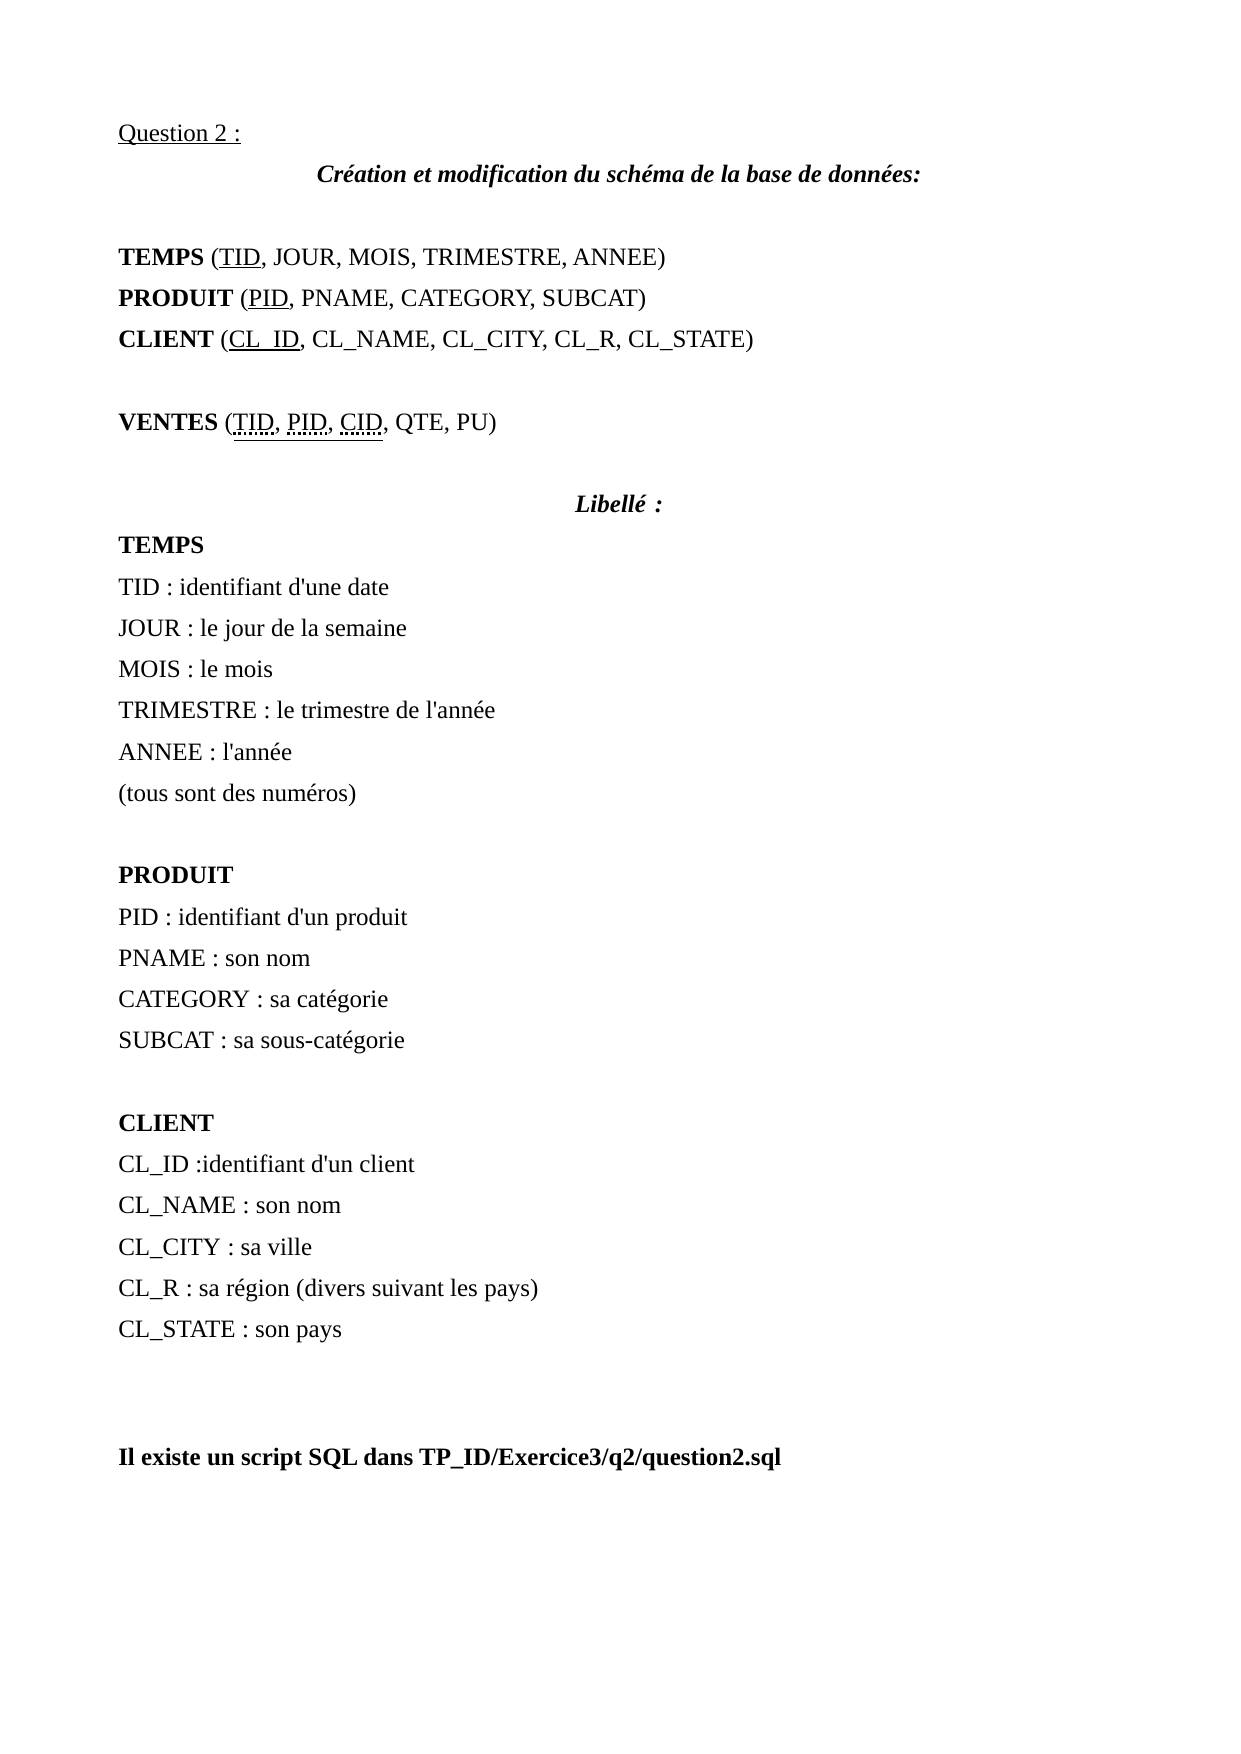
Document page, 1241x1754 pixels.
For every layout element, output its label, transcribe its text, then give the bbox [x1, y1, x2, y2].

text VENTES (TID, PID, CID, QTE, PU) [118, 407, 1122, 436]
text TRIMESTRE : le trimestre de l'année [118, 696, 1122, 724]
text CL_ID :identifiant d'un client [118, 1149, 1122, 1178]
text ANNEE : l'année [118, 737, 1122, 766]
text PNAME : son nom [118, 943, 1122, 972]
text Il existe un script SQL dans TP_ID/Exercice3/q2/question2.sql [118, 1413, 1122, 1471]
text TEMPS (TID, JOUR, MOIS, TRIMESTRE, ANNEE) [118, 242, 1122, 271]
text CATEGORY : sa catégorie [118, 984, 1122, 1013]
text JOUR : le jour de la semaine [118, 613, 1122, 642]
text CL_R : sa région (divers suivant les pays) [118, 1273, 1122, 1302]
text CLIENT (CL_ID, CL_NAME, CL_CITY, CL_R, CL_STATE) [118, 324, 1122, 353]
text PID : identifiant d'un produit [118, 902, 1122, 931]
text Création et modification du schéma de la base de données: [118, 159, 1122, 188]
text Question 2 : [118, 118, 1122, 147]
text CL_STATE : son pays [118, 1314, 1122, 1401]
text (tous sont des numéros) [118, 778, 1122, 807]
text TID : identifiant d'une date [118, 572, 1122, 601]
text TEMPS [118, 531, 1122, 559]
text PRODUIT (PID, PNAME, CATEGORY, SUBCAT) [118, 283, 1122, 312]
text CL_NAME : son nom [118, 1191, 1122, 1219]
text SUBCAT : sa sous-catégorie [118, 1026, 1122, 1054]
text CL_CITY : sa ville [118, 1232, 1122, 1261]
text Libellé : [118, 489, 1122, 518]
text MOIS : le mois [118, 654, 1122, 683]
text CLIENT [118, 1108, 1122, 1137]
text PRODUIT [118, 861, 1122, 889]
